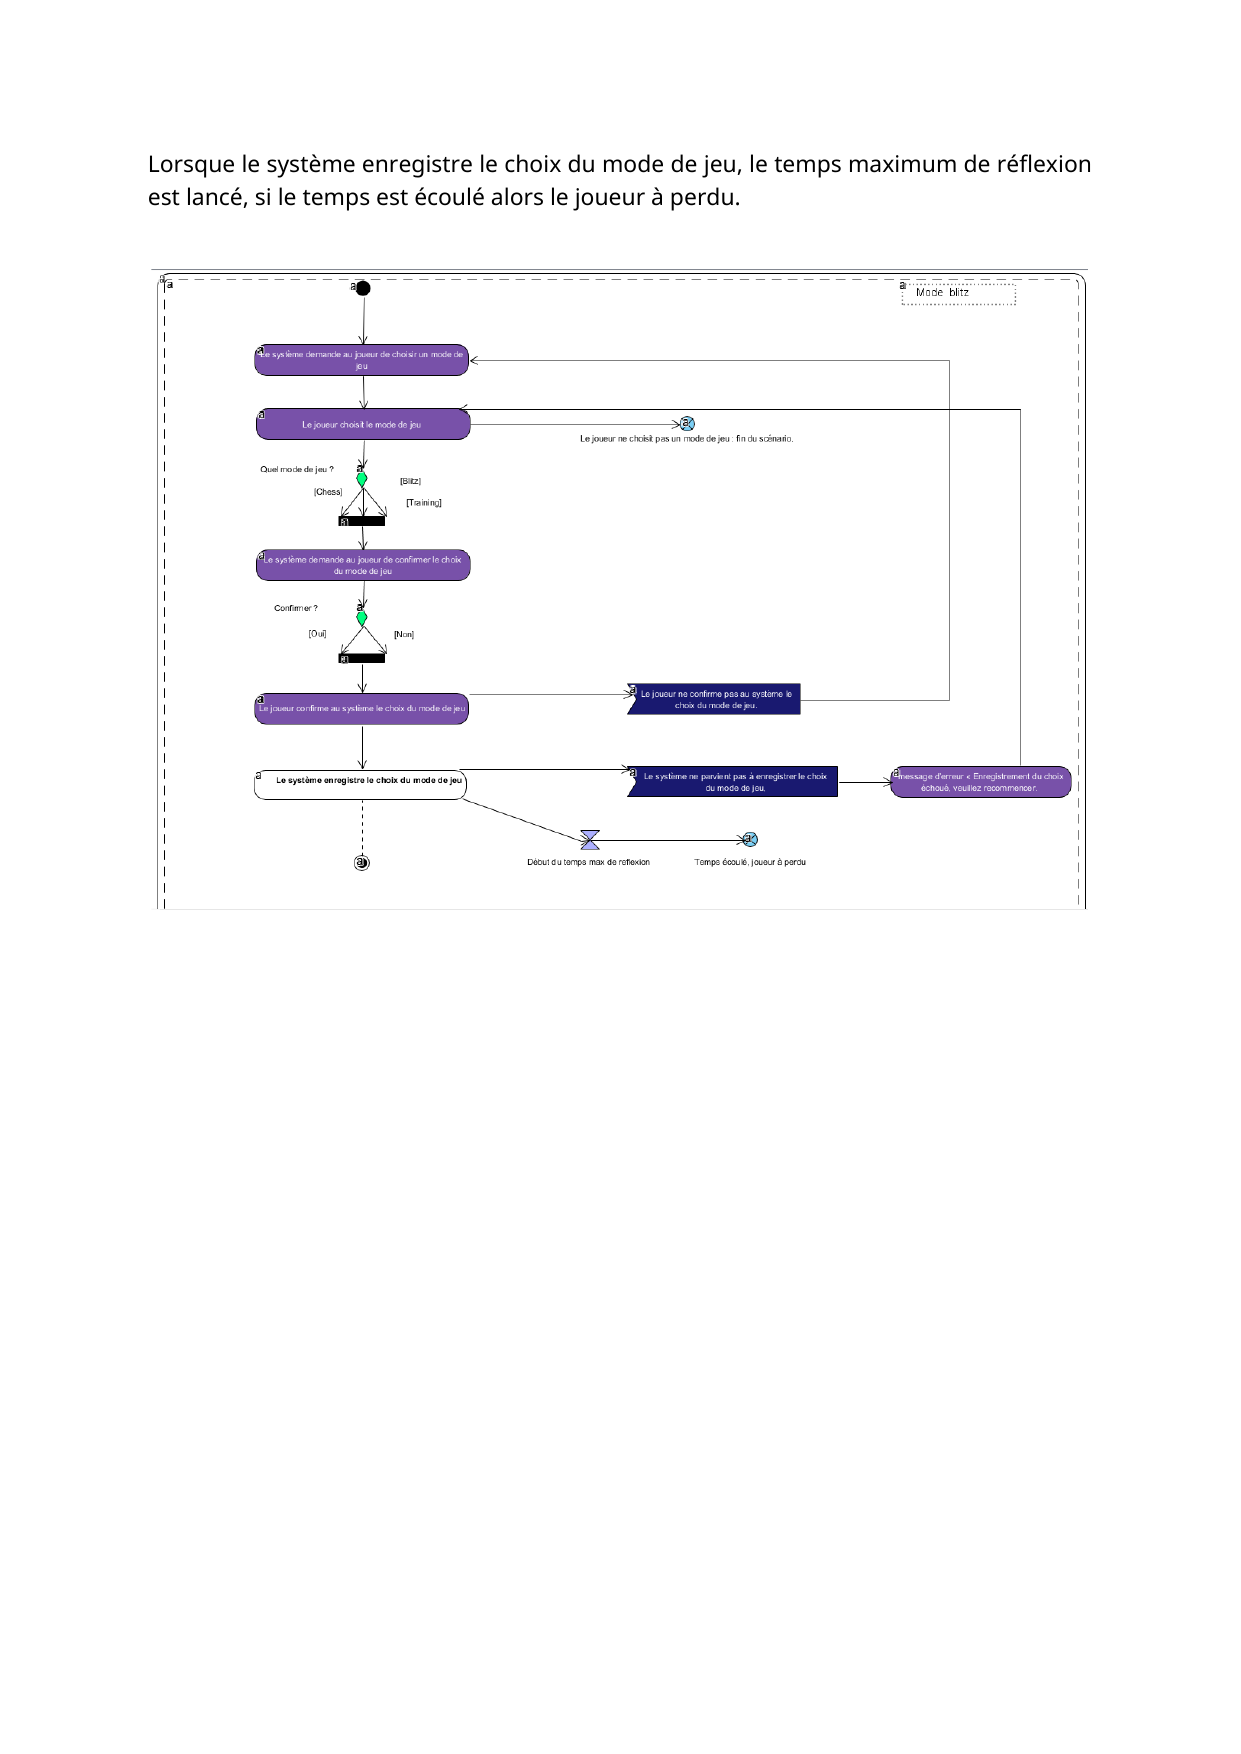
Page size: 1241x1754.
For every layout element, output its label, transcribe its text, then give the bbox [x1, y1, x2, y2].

picture [151, 269, 1088, 910]
text Lorsque le système enregistre le choix du mode de jeu, le temps maximum de réflexion est lancé, si le temps est écoulé alors le joueur à perdu. [148, 148, 1093, 213]
